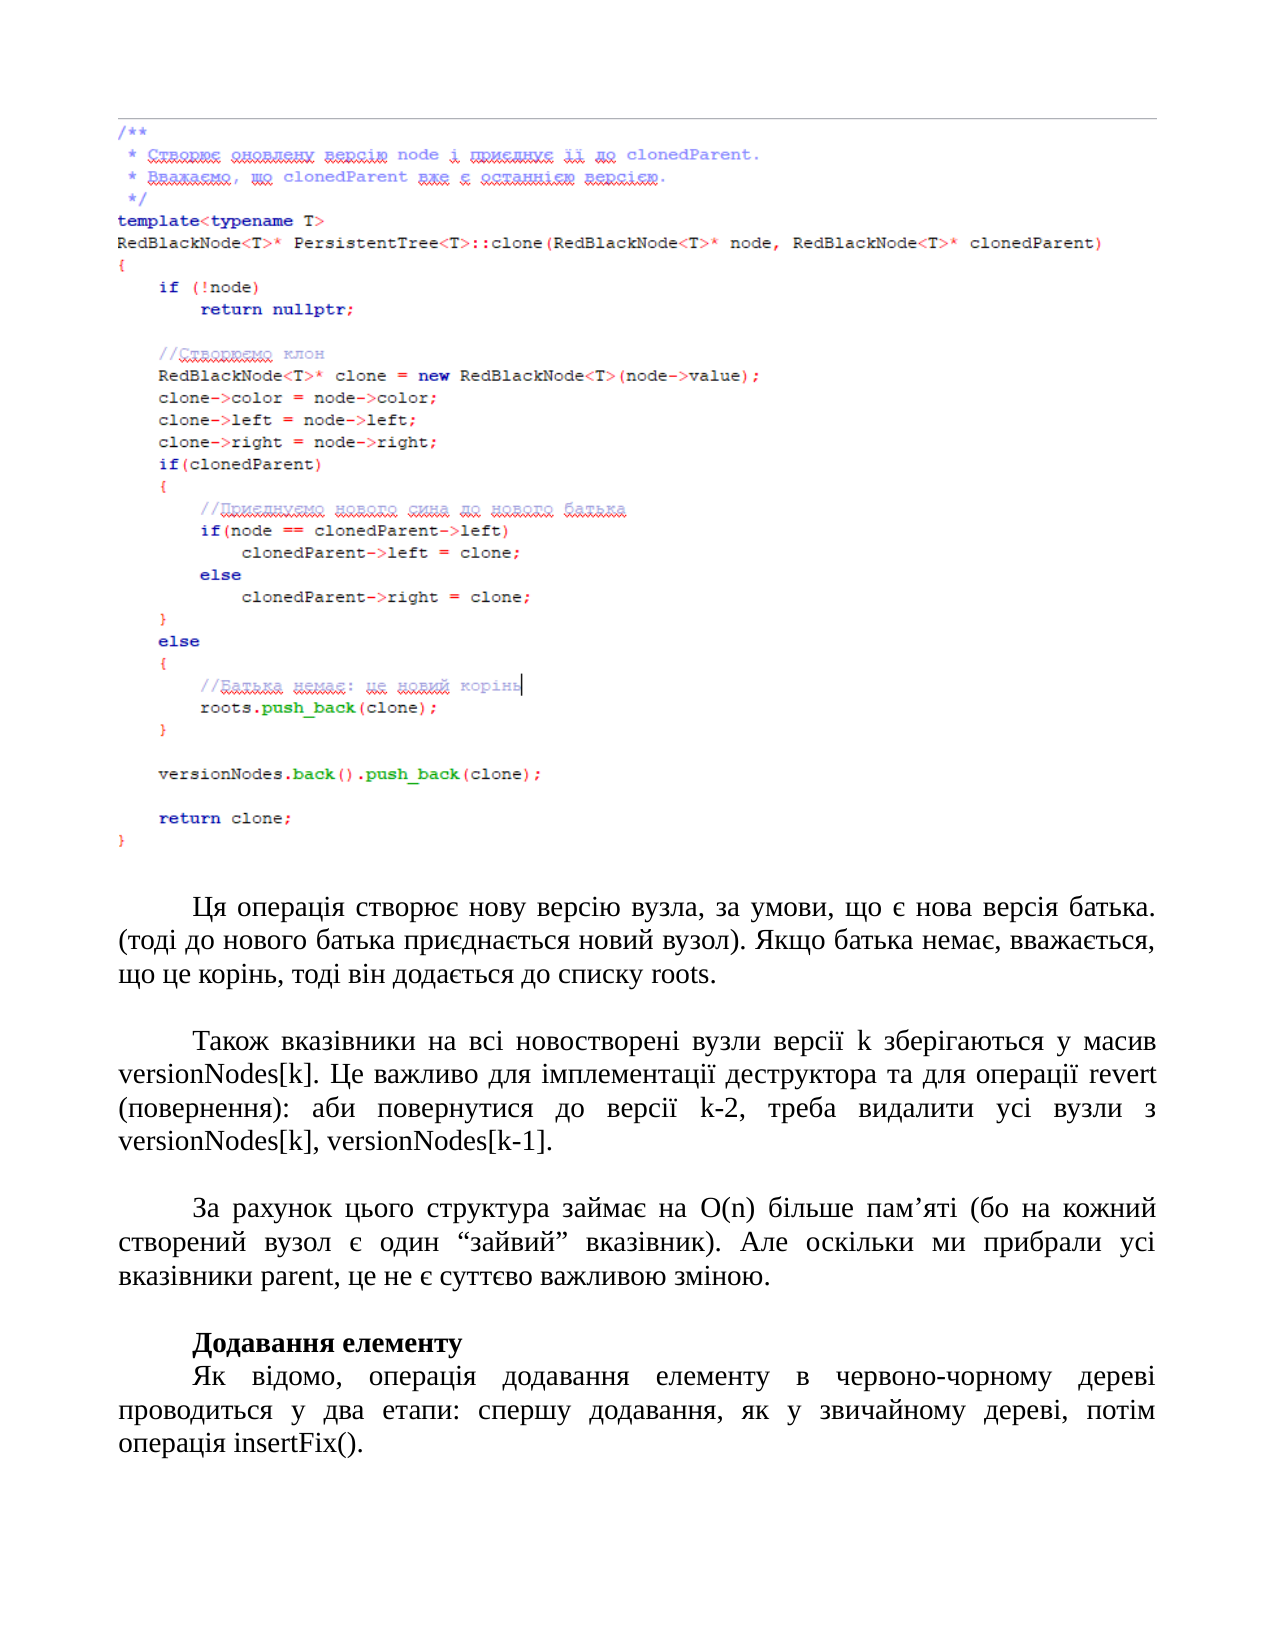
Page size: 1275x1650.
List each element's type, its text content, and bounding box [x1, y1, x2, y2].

picture [118, 118, 1157, 856]
text Ця операція створює нову версію вузла, за умови, що є нова версія батька. (тоді до нового батька приєднається новий вузол). Якщо батька немає, вважається, що це корінь, тоді він додається до списку roots. [118, 889, 1157, 989]
text Також вказівники на всі новостворені вузли версії k зберігаються у масив versionNodes[k]. Це важливо для імплементації деструктора та для операції revert (повернення): аби повернутися до версії k-2, треба видалити усі вузли з versionNodes[k], versionNodes[k-1]. [118, 1023, 1157, 1157]
text За рахунок цього структура займає на O(n) більше пам’яті (бо на кожний створений вузол є один “зайвий” вказівник). Але оскільки ми прибрали усі вказівники parent, це не є суттєво важливою зміною. [118, 1191, 1157, 1291]
text Як відомо, операція додавання елементу в червоно-чорному дереві проводиться у два етапи: спершу додавання, як у звичайному дереві, потім операція insertFix(). [118, 1358, 1157, 1459]
text Додавання елементу [118, 1325, 1157, 1358]
